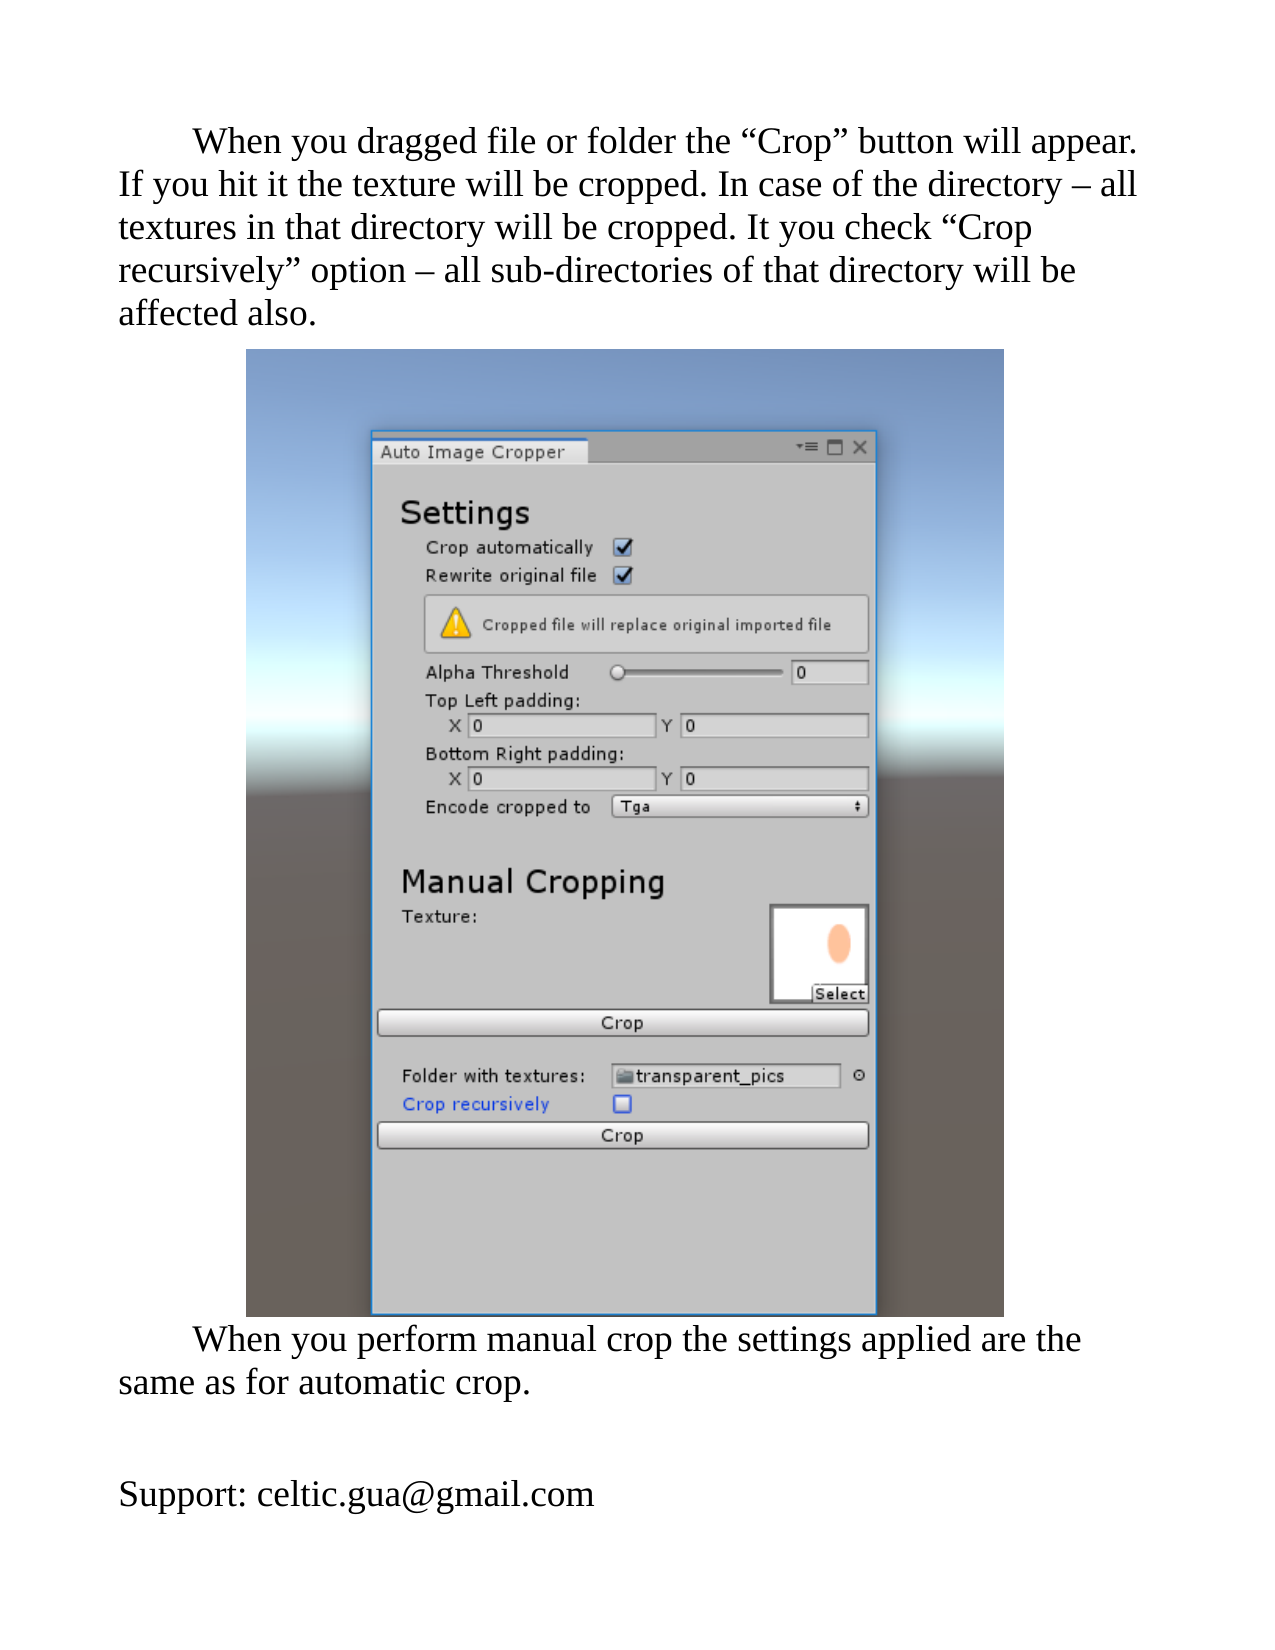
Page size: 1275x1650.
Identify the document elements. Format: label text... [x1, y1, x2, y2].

text When you dragged file or folder the “Crop” button will appear. If you hit it the texture will be cropped. In case of the directory – all textures in that directory will be cropped. It you check “Crop recursively” option – all sub-directories of that directory will be affected also. [118, 118, 1157, 334]
text When you perform manual crop the settings applied are the same as for automatic crop. [118, 346, 1157, 1403]
text Support: celtic.gua@gmail.com [118, 1471, 1157, 1514]
picture [246, 349, 1004, 1317]
